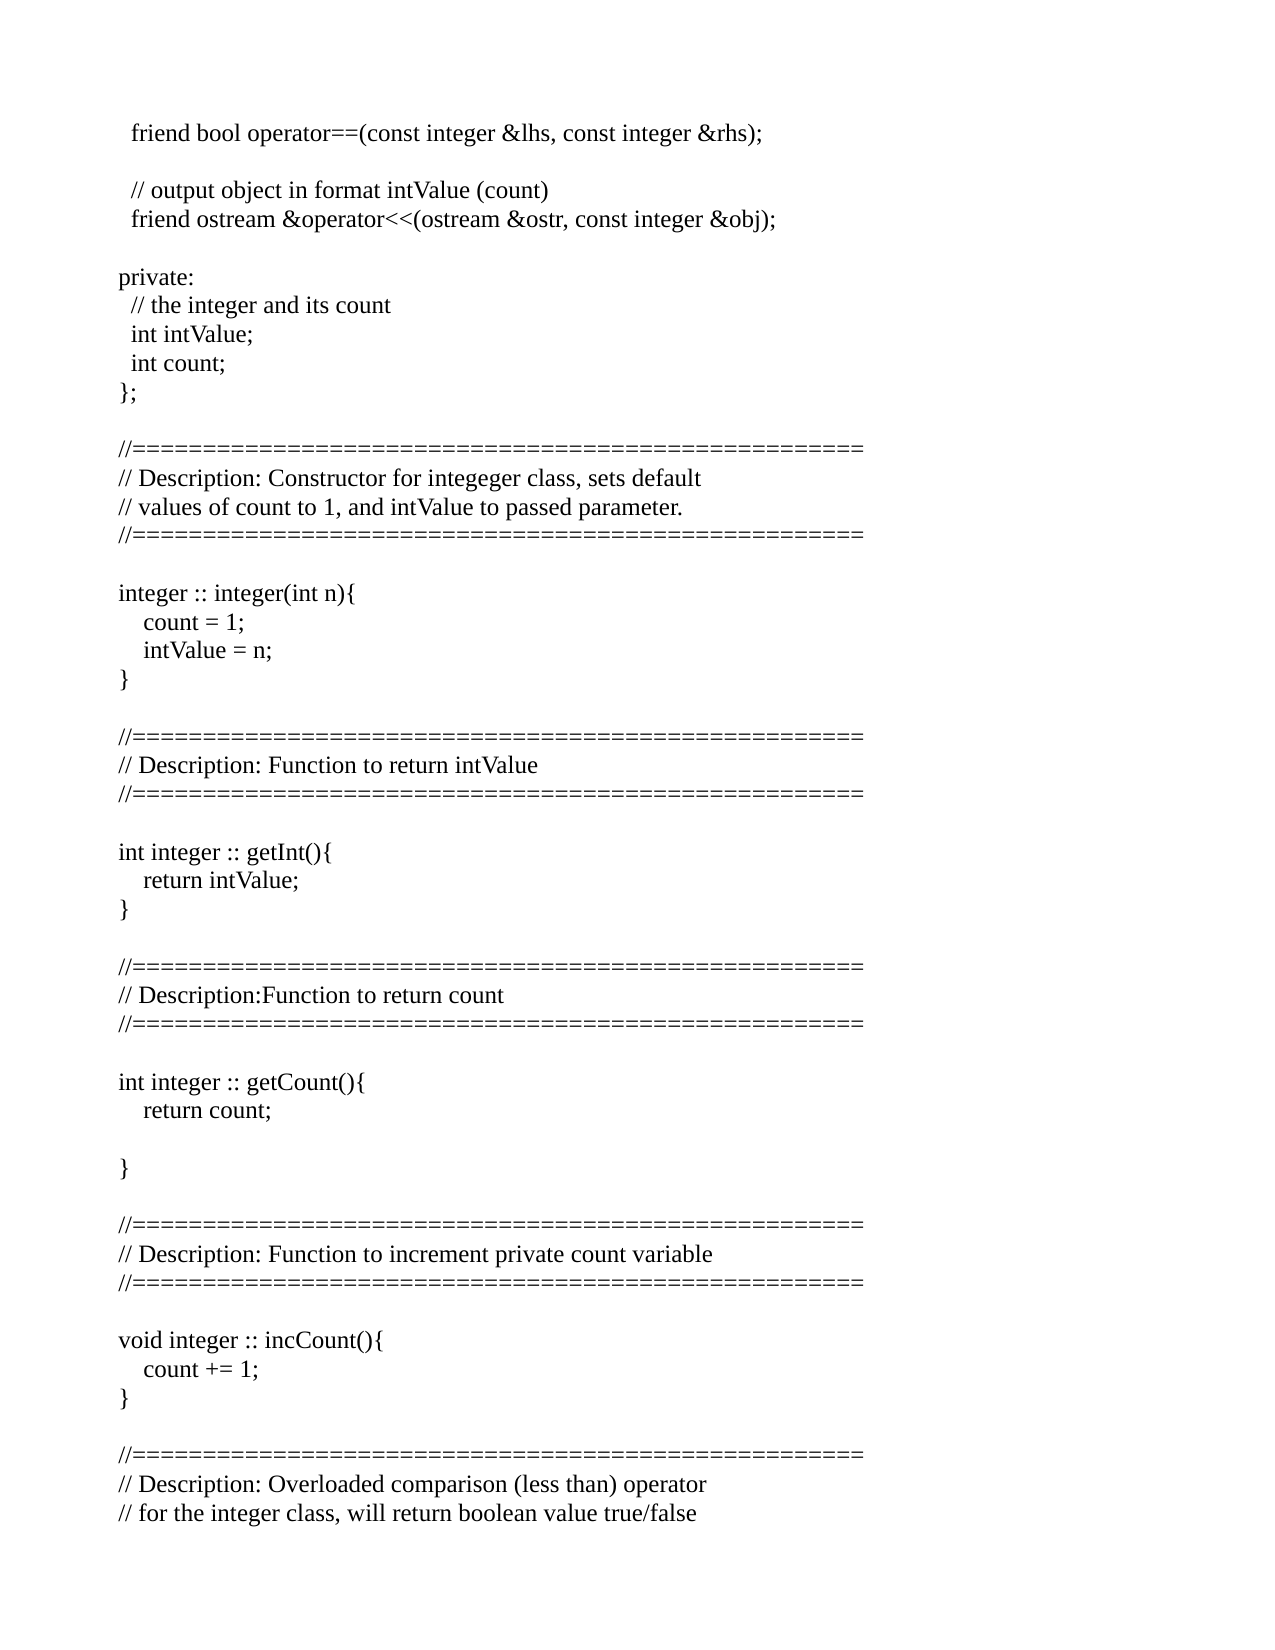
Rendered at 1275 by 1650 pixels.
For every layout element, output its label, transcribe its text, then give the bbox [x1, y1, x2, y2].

text //==================================================== [118, 779, 1157, 808]
text // Description: Function to return intValue [118, 751, 1157, 779]
text }; [118, 377, 1157, 406]
text } [118, 1383, 1157, 1412]
text } [118, 1153, 1157, 1182]
text // output object in format intValue (count) [118, 176, 1157, 204]
text // Description: Overloaded comparison (less than) operator [118, 1469, 1157, 1498]
text int integer :: getCount(){ [118, 1067, 1157, 1096]
text private: [118, 262, 1157, 291]
text // values of count to 1, and intValue to passed parameter. [118, 492, 1157, 521]
text // Description: Function to increment private count variable [118, 1239, 1157, 1268]
text int intValue; [118, 319, 1157, 348]
text return intValue; [118, 866, 1157, 894]
text //==================================================== [118, 1009, 1157, 1038]
text //==================================================== [118, 1441, 1157, 1469]
text //==================================================== [118, 434, 1157, 463]
text void integer :: incCount(){ [118, 1326, 1157, 1354]
text int integer :: getInt(){ [118, 837, 1157, 866]
text friend ostream &operator<<(ostream &ostr, const integer &obj); [118, 204, 1157, 233]
text } [118, 894, 1157, 923]
text friend bool operator==(const integer &lhs, const integer &rhs); [118, 118, 1157, 147]
text //==================================================== [118, 1268, 1157, 1297]
text //==================================================== [118, 521, 1157, 549]
text int count; [118, 348, 1157, 377]
text //==================================================== [118, 1211, 1157, 1239]
text //==================================================== [118, 722, 1157, 751]
text integer :: integer(int n){ [118, 578, 1157, 607]
text count += 1; [118, 1354, 1157, 1383]
text } [118, 664, 1157, 693]
text // Description:Function to return count [118, 981, 1157, 1009]
text // the integer and its count [118, 291, 1157, 319]
text count = 1; [118, 607, 1157, 636]
text // for the integer class, will return boolean value true/false [118, 1498, 1157, 1527]
text return count; [118, 1096, 1157, 1124]
text //==================================================== [118, 952, 1157, 981]
text intValue = n; [118, 636, 1157, 664]
text // Description: Constructor for integeger class, sets default [118, 463, 1157, 492]
